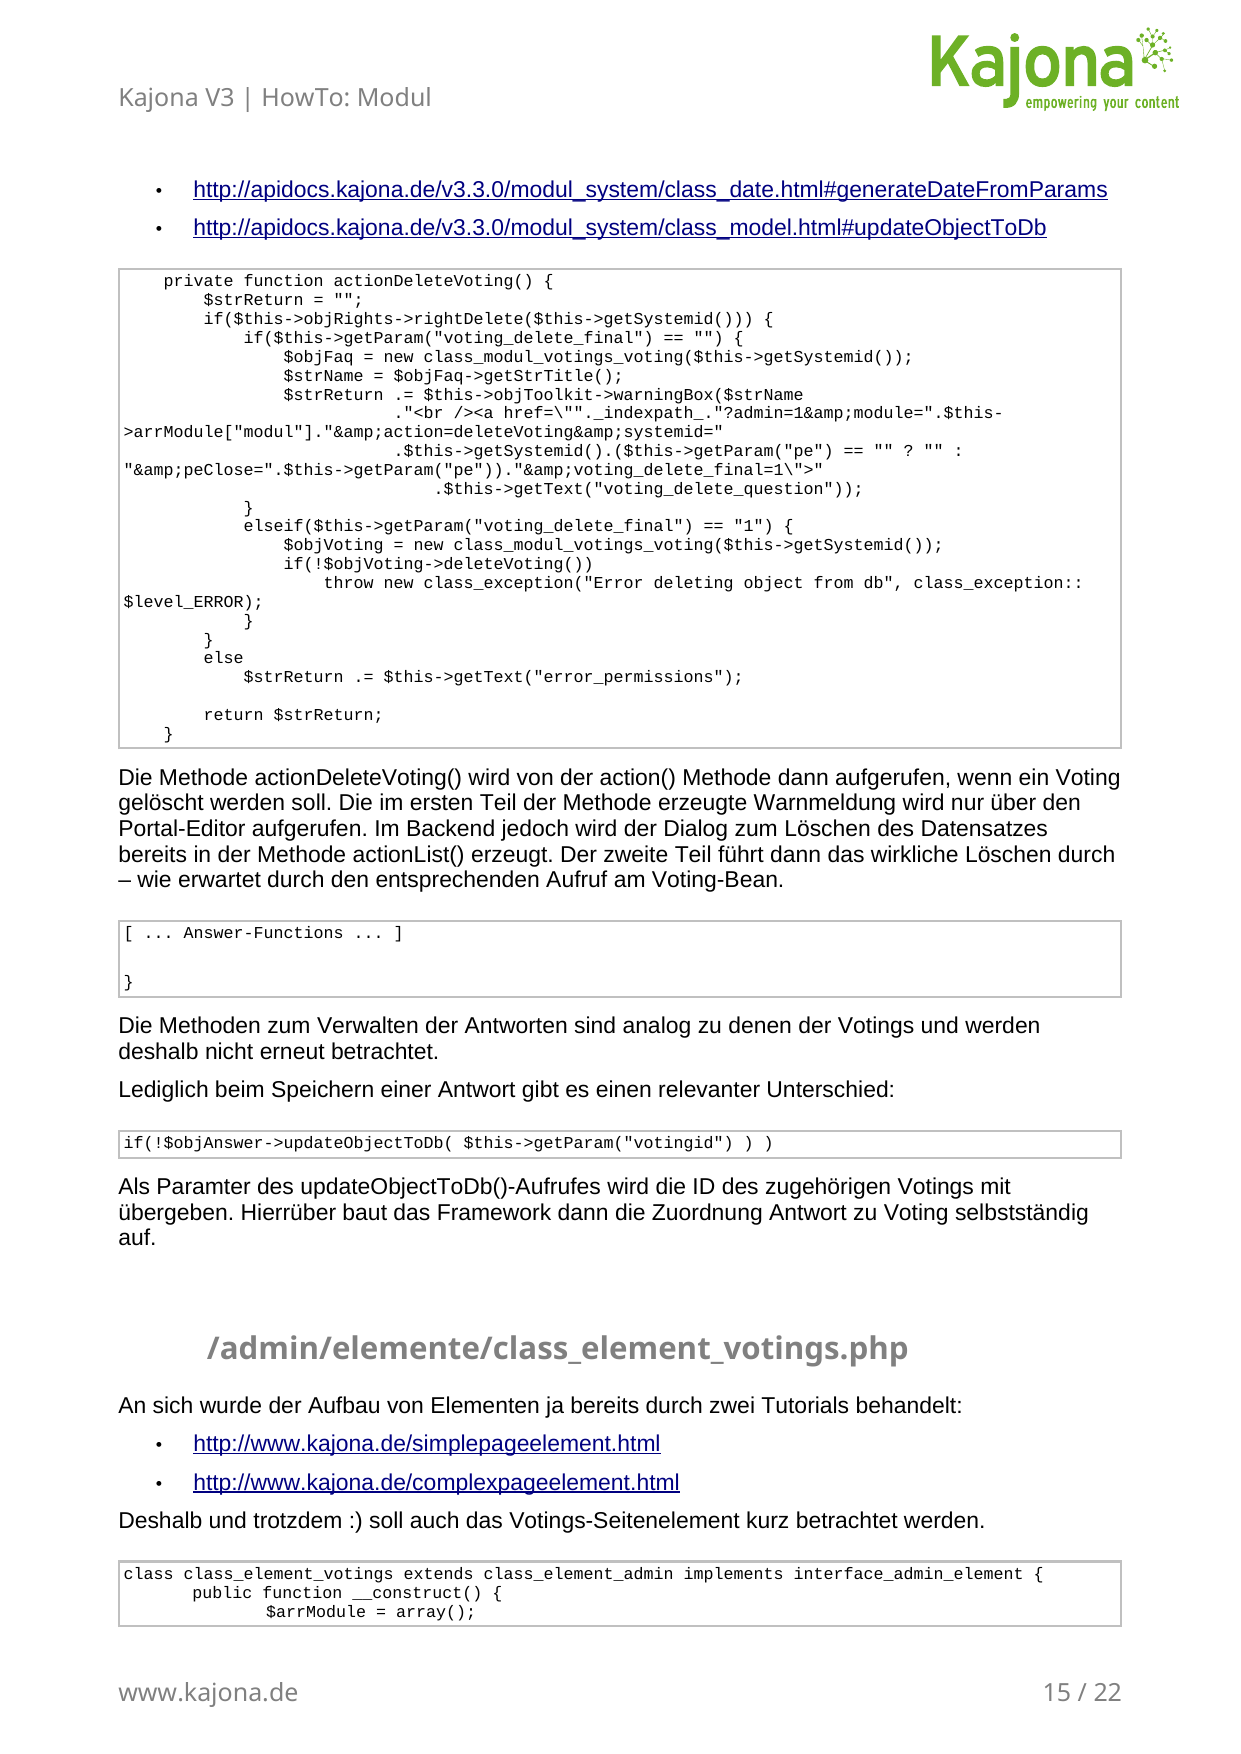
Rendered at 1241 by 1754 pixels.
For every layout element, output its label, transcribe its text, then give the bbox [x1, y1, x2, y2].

text Lediglich beim Speichern einer Antwort gibt es einen relevanter Unterschied: [118, 1077, 1122, 1102]
text if(!$objAnswer->updateObjectToDb( $this->getParam("votingid") ) ) [120, 1132, 1120, 1157]
text class class_element_votings extends class_element_admin implements interface_admin_element { public function __construct() { $arrModule = array(); [120, 1563, 1120, 1625]
text Deshalb und trotzdem :) soll auch das Votings-Seitenelement kurz betrachtet werden. [118, 1507, 1122, 1533]
text Als Paramter des updateObjectToDb()-Aufrufes wird die ID des zugehörigen Votings mit übergeben. Hierrüber baut das Framework dann die Zuordnung Antwort zu Voting selbstständig auf. [118, 1174, 1122, 1251]
text Die Methoden zum Verwalten der Antworten sind analog zu denen der Votings und werden deshalb nicht erneut betrachtet. [118, 1013, 1122, 1064]
list http://www.kajona.de/simplepageelement.html [156, 1431, 1122, 1457]
subtitle /admin/elemente/class_element_votings.php [118, 1326, 1122, 1369]
text private function actionDeleteVoting() { $strReturn = ""; if($this->objRights->rightDelete($this->getSystemid())) { if($this->getParam("voting_delete_final") == "") { $objFaq = new class_modul_votings_voting($this->getSystemid()); $strName = $objFaq->getStrTitle(); $strReturn .= $this->objToolkit->warningBox($strName ."<br /><a href=\""._indexpath_."?admin=1&amp;module=".$this->arrModule["modul"]."&amp;action=deleteVoting&amp;systemid=" .$this->getSystemid().($this->getParam("pe") == "" ? "" : "&amp;peClose=".$this->getParam("pe"))."&amp;voting_delete_final=1\">" .$this->getText("voting_delete_question")); } elseif($this->getParam("voting_delete_final") == "1") { $objVoting = new class_modul_votings_voting($this->getSystemid()); if(!$objVoting->deleteVoting()) throw new class_exception("Error deleting object from db", class_exception::$level_ERROR); } } else $strReturn .= $this->getText("error_permissions"); return $strReturn; } [120, 270, 1120, 747]
list http://apidocs.kajona.de/v3.3.0/modul_system/class_model.html#updateObjectToDb [156, 215, 1122, 240]
list http://www.kajona.de/complexpageelement.html [156, 1469, 1122, 1495]
text Die Methode actionDeleteVoting() wird von der action() Methode dann aufgerufen, wenn ein Voting gelöscht werden soll. Die im ersten Teil der Methode erzeugte Warnmeldung wird nur über den Portal-Editor aufgerufen. Im Backend jedoch wird der Dialog zum Löschen des Datensatzes bereits in der Methode actionList() erzeugt. Der zweite Teil führt dann das wirkliche Löschen durch – wie erwartet durch den entsprechenden Aufruf am Voting-Bean. [118, 764, 1122, 892]
text } [120, 969, 1120, 996]
text An sich wurde der Aufbau von Elementen ja bereits durch zwei Tutorials behandelt: [118, 1393, 1122, 1418]
list http://apidocs.kajona.de/v3.3.0/modul_system/class_date.html#generateDateFromParams [156, 177, 1122, 202]
text [ ... Answer-Functions ... ] [120, 922, 1120, 944]
